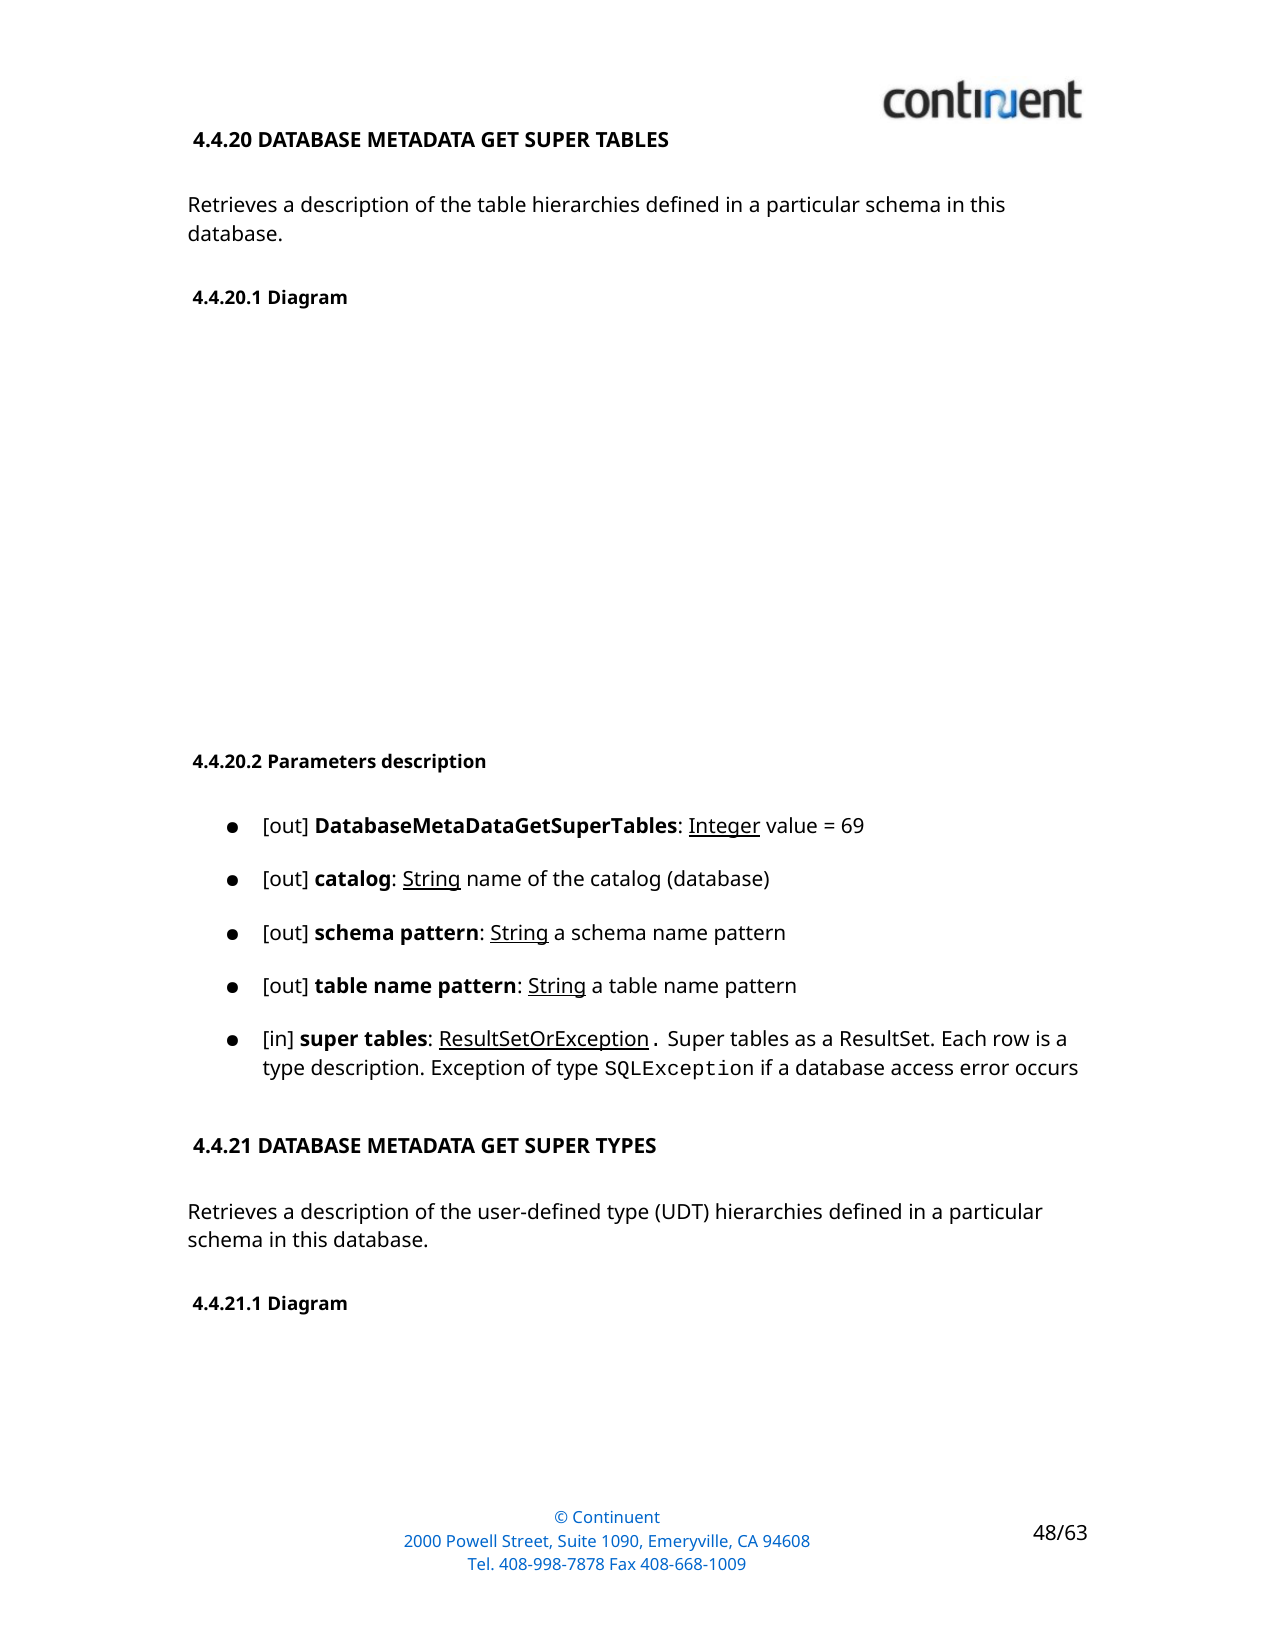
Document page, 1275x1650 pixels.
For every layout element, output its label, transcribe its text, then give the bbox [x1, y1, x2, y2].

list [out] schema pattern: String a schema name pattern [225, 918, 1087, 946]
text Retrieves a description of the table hierarchies defined in a particular schema in this database. [187, 190, 1087, 247]
picture [879, 76, 1087, 124]
subtitle Diagram [187, 284, 1087, 310]
subtitle Diagram [187, 1291, 1087, 1316]
list [in] super tables: ResultSetOrException. Super tables as a ResultSet. Each row is a type description. Exception of type SQLException if a database access error occurs [225, 1024, 1087, 1081]
subtitle Parameters description [187, 748, 1087, 774]
list [out] table name pattern: String a table name pattern [225, 971, 1087, 999]
subtitle Database MetaData Get Super Types [187, 1131, 1087, 1159]
list [out] catalog: String name of the catalog (database) [225, 864, 1087, 893]
list [out] DatabaseMetaDataGetSuperTables: Integer value = 69 [225, 811, 1087, 839]
subtitle Database MetaData Get Super Tables [187, 125, 1087, 153]
text Retrieves a description of the user-defined type (UDT) hierarchies defined in a particular schema in this database. [187, 1197, 1087, 1253]
